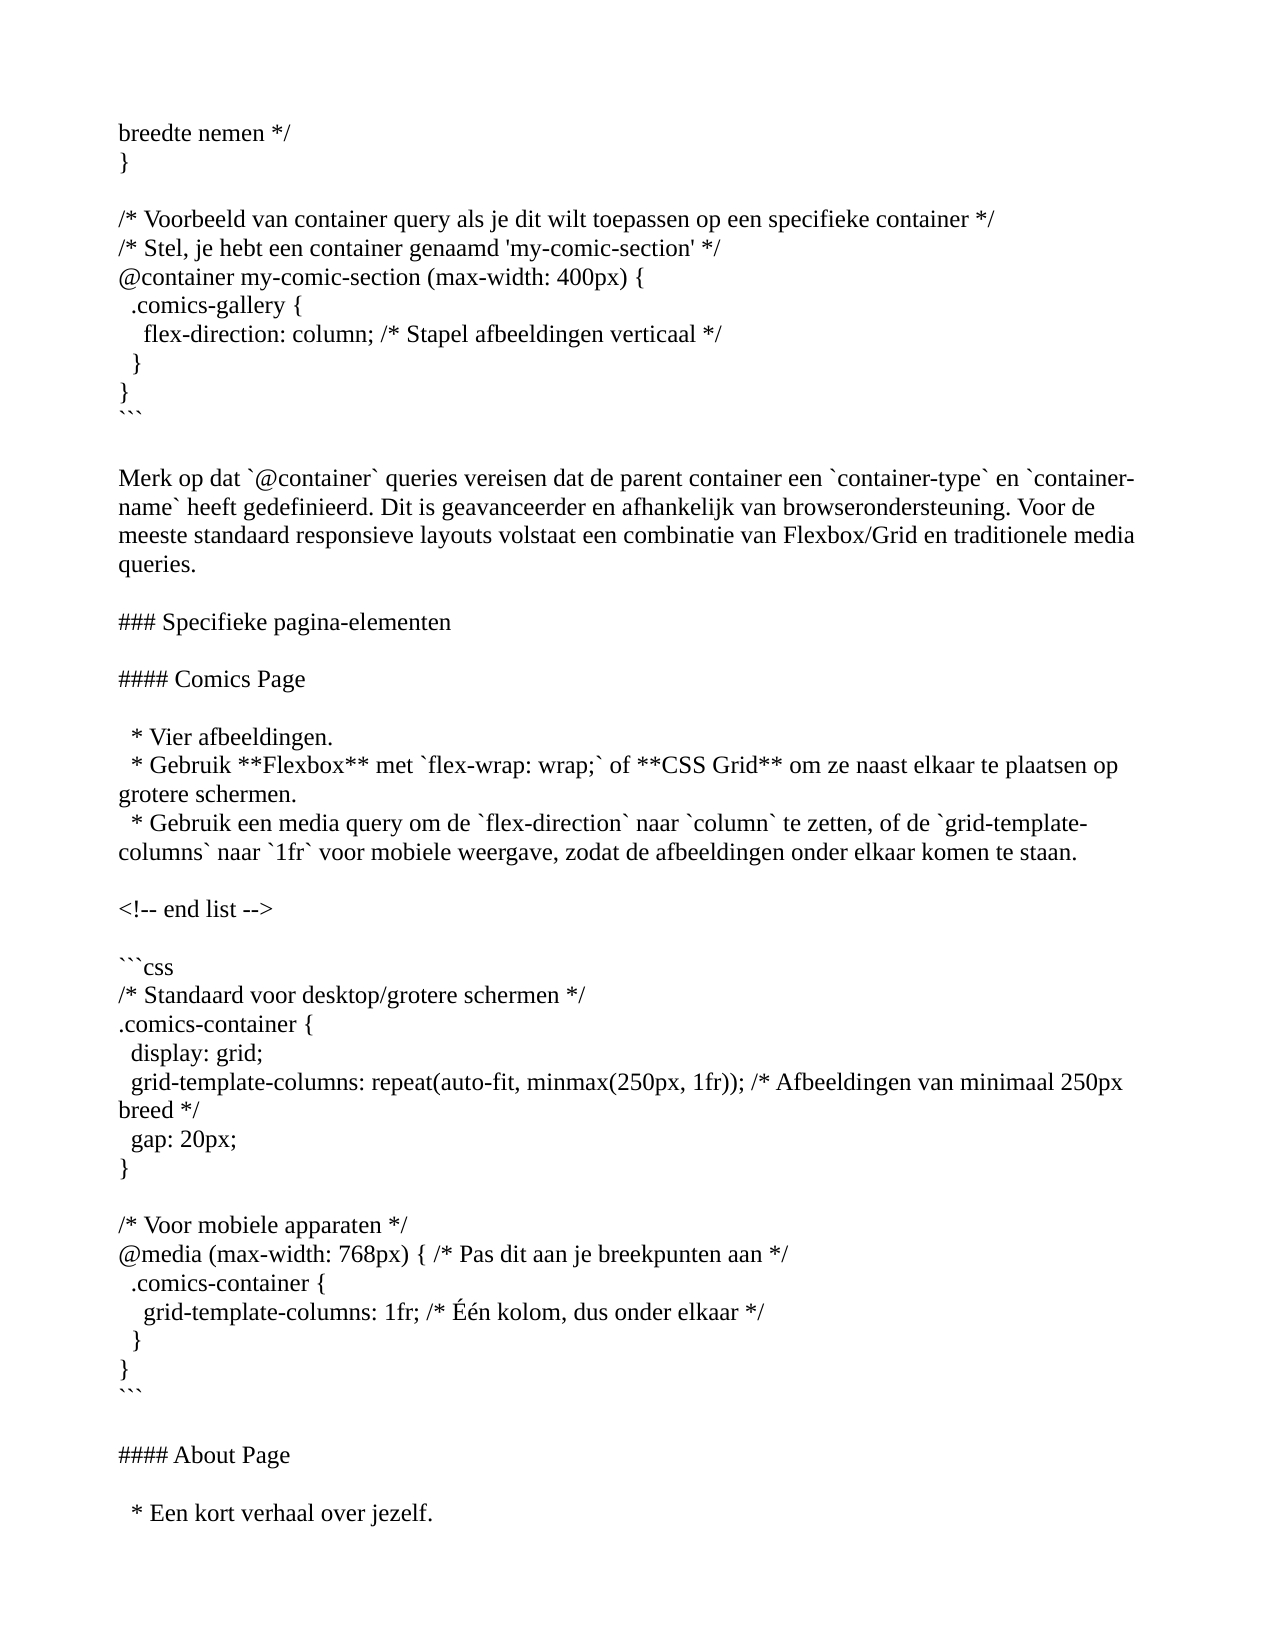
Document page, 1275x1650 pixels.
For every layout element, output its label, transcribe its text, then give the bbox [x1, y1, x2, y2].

text breedte nemen */ } /* Voorbeeld van container query als je dit wilt toepassen op een specifieke container */ /* Stel, je hebt een container genaamd 'my-comic-section' */ @container my-comic-section (max-width: 400px) { .comics-gallery { flex-direction: column; /* Stapel afbeeldingen verticaal */ } } ``` Merk op dat `@container` queries vereisen dat de parent container een `container-type` en `container-name` heeft gedefinieerd. Dit is geavanceerder en afhankelijk van browserondersteuning. Voor de meeste standaard responsieve layouts volstaat een combinatie van Flexbox/Grid en traditionele media queries. ### Specifieke pagina-elementen #### Comics Page * Vier afbeeldingen. * Gebruik **Flexbox** met `flex-wrap: wrap;` of **CSS Grid** om ze naast elkaar te plaatsen op grotere schermen. * Gebruik een media query om de `flex-direction` naar `column` te zetten, of de `grid-template-columns` naar `1fr` voor mobiele weergave, zodat de afbeeldingen onder elkaar komen te staan. <!-- end list --> ```css /* Standaard voor desktop/grotere schermen */ .comics-container { display: grid; grid-template-columns: repeat(auto-fit, minmax(250px, 1fr)); /* Afbeeldingen van minimaal 250px breed */ gap: 20px; } /* Voor mobiele apparaten */ @media (max-width: 768px) { /* Pas dit aan je breekpunten aan */ .comics-container { grid-template-columns: 1fr; /* Één kolom, dus onder elkaar */ } } ``` #### About Page * Een kort verhaal over jezelf. [118, 118, 1157, 1527]
